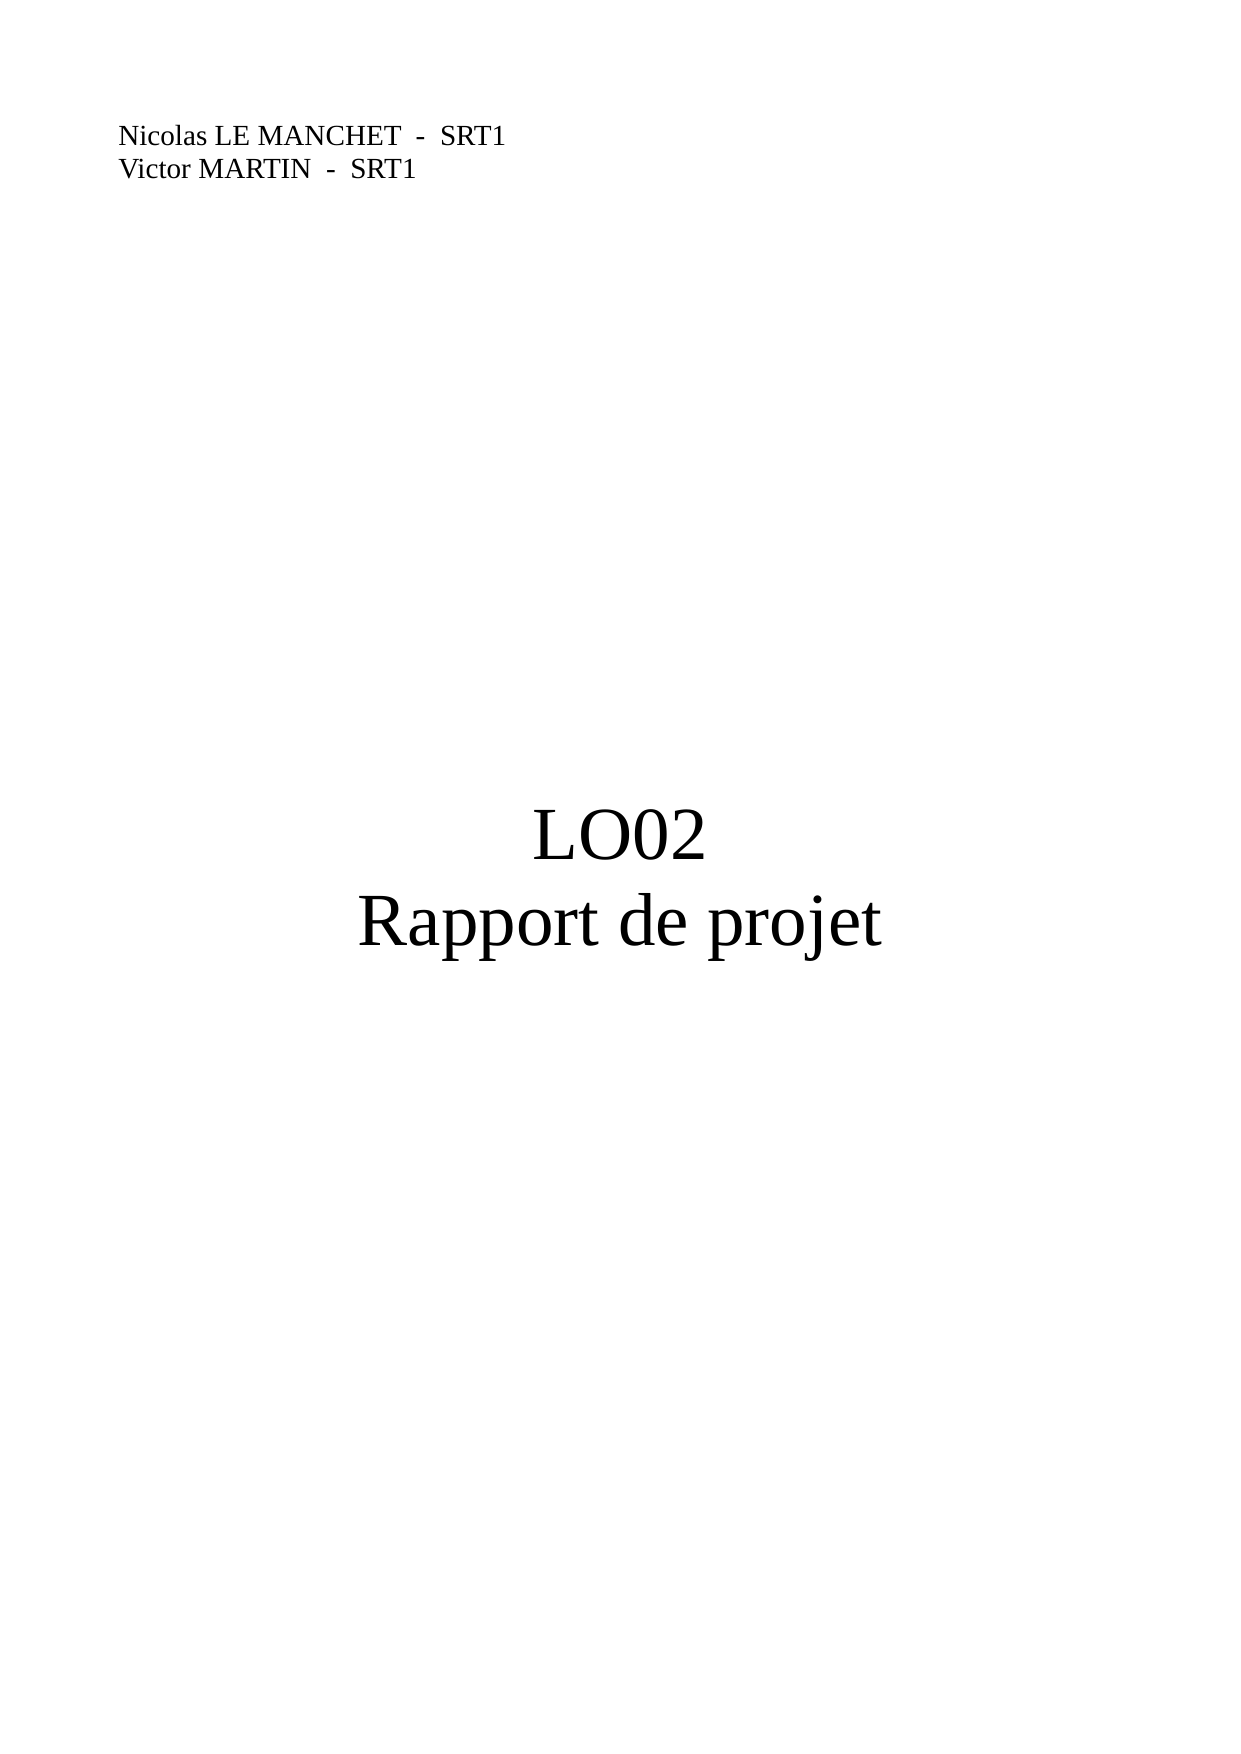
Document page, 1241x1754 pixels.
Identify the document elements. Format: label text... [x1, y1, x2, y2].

text Victor MARTIN - SRT1 [118, 152, 1122, 185]
text LO02 [118, 789, 1122, 875]
text Nicolas LE MANCHET - SRT1 [118, 118, 1122, 152]
text Rapport de projet [118, 875, 1122, 961]
